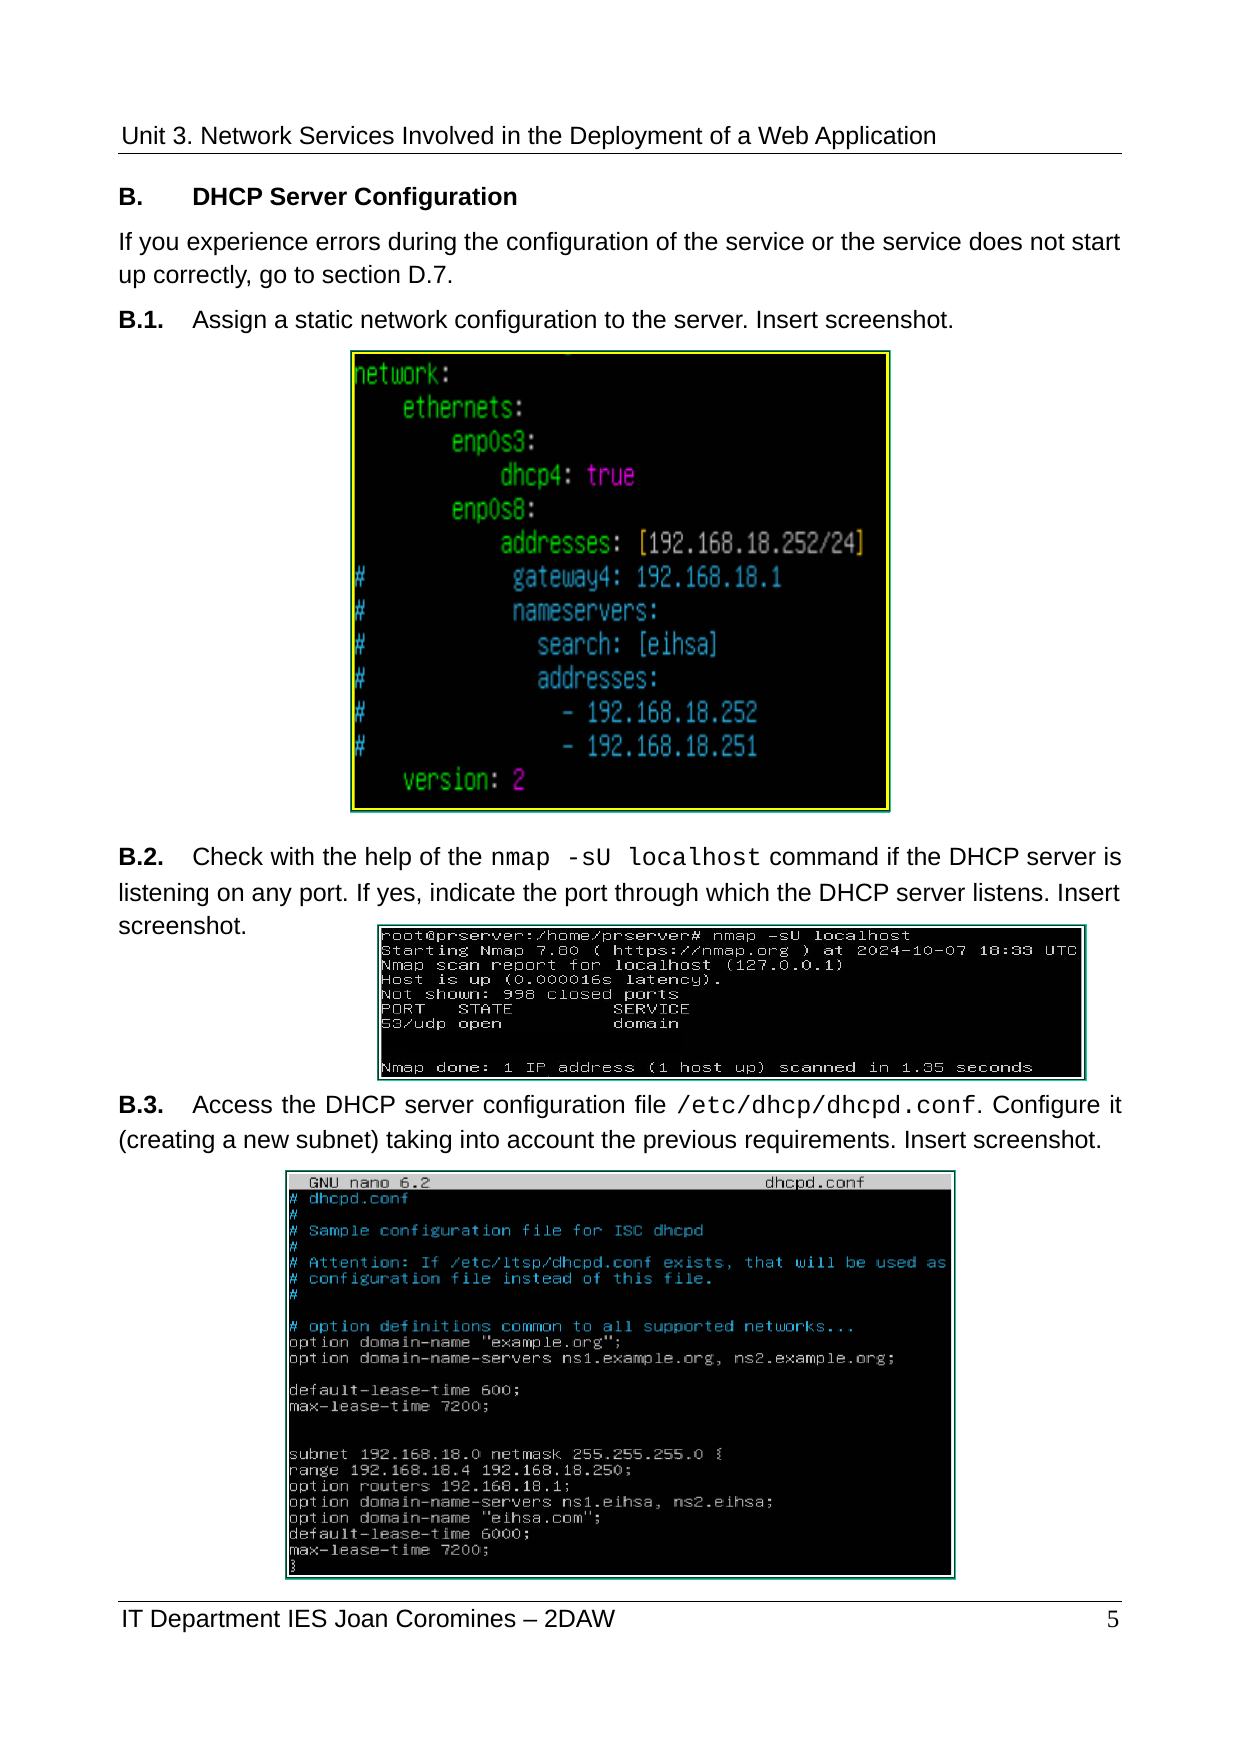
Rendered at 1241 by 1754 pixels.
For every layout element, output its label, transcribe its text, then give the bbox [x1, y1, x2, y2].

picture [381, 928, 1082, 1077]
text B. DHCP Server Configuration [118, 182, 1122, 211]
picture [354, 354, 886, 808]
text B.3. Access the DHCP server configuration file /etc/dhcp/dhcpd.conf. Configure it (creating a new subnet) taking into account the previous requirements. Insert screenshot. [118, 1090, 1122, 1154]
text B.1. Assign a static network configuration to the server. Insert screenshot. [118, 305, 1122, 334]
text If you experience errors during the configuration of the service or the service does not start up correctly, go to section D.7. [118, 227, 1122, 289]
picture [289, 1174, 952, 1575]
text B.2. Check with the help of the nmap -sU localhost command if the DHCP server is listening on any port. If yes, indicate the port through which the DHCP server listens. Insert screenshot. [118, 842, 1122, 939]
